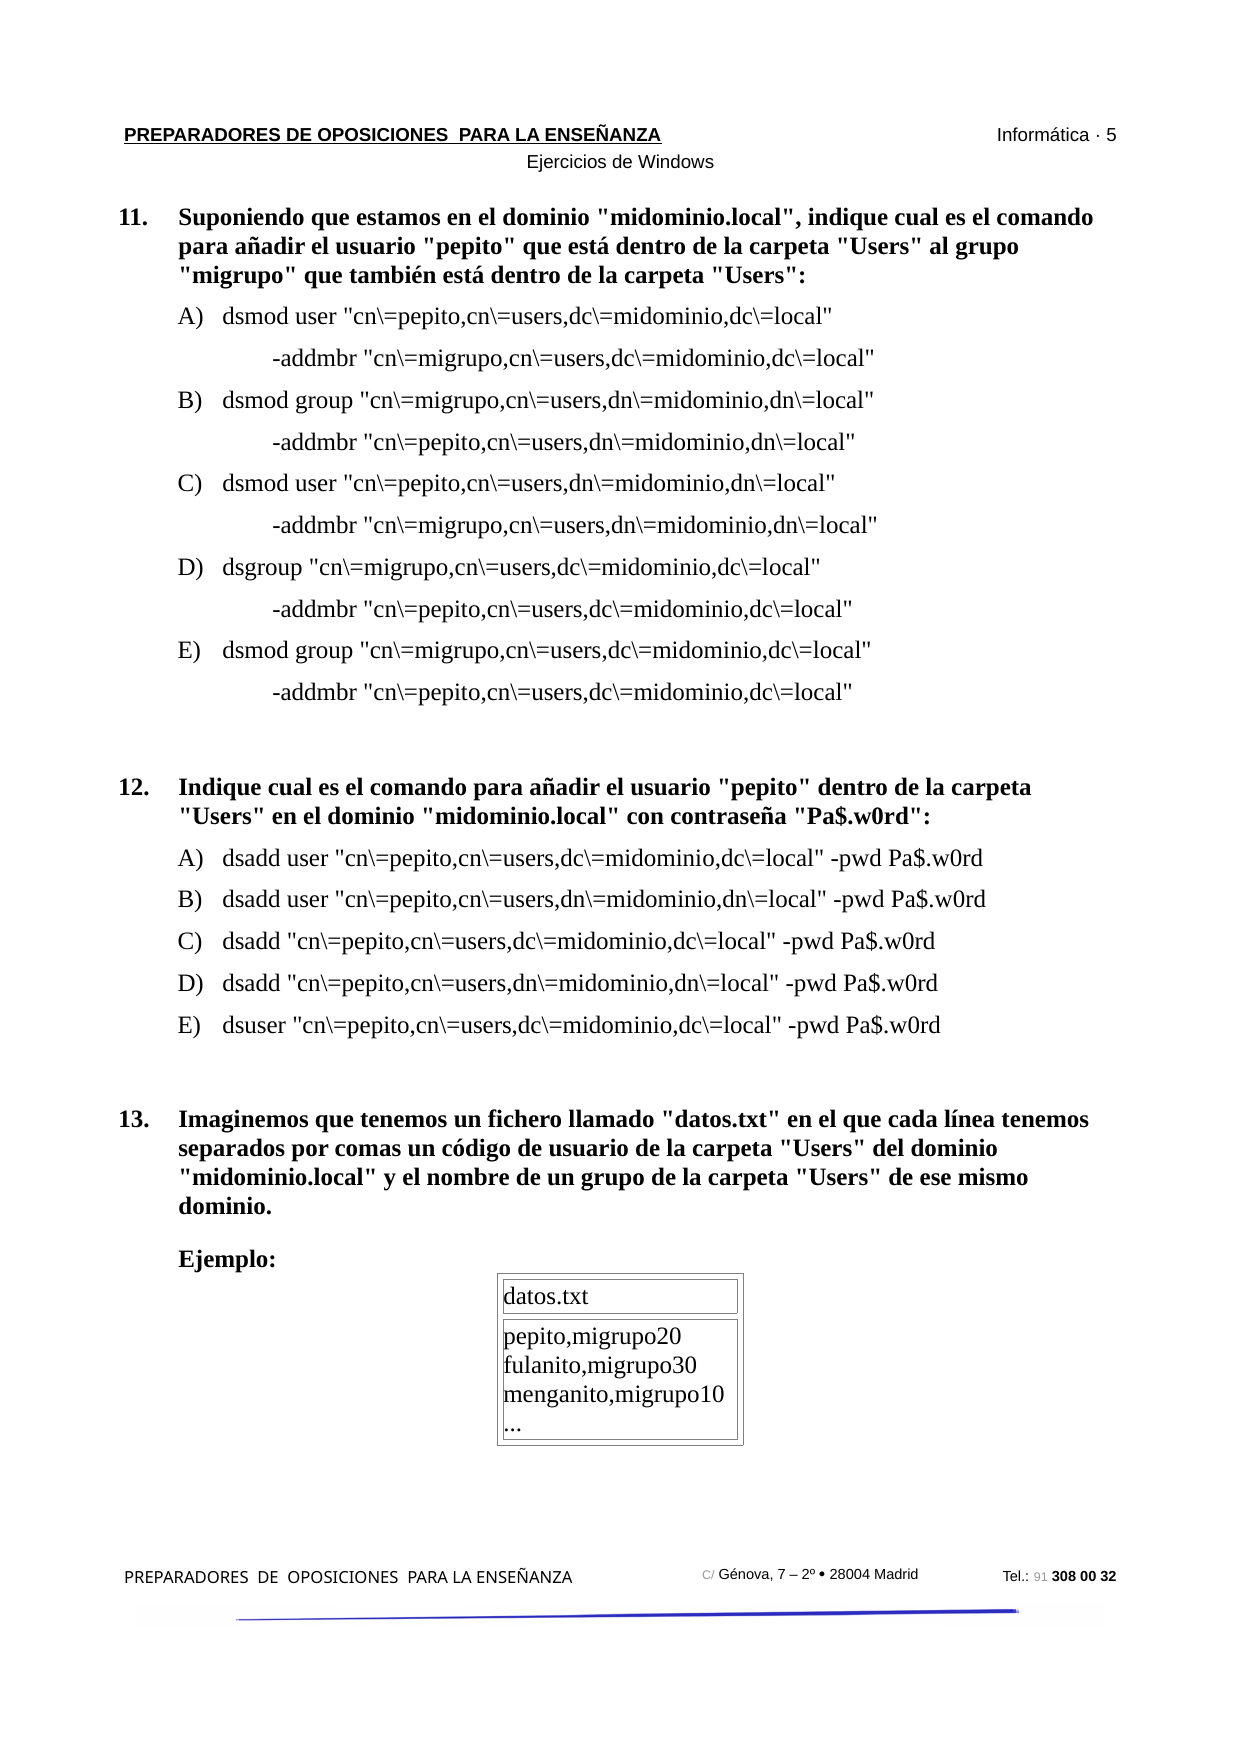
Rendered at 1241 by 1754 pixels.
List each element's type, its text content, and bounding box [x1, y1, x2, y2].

subtitle Indique cual es el comando para añadir el usuario "pepito" dentro de la carpeta "Users" en el dominio "midominio.local" con contraseña "Pa$.w0rd": [118, 772, 1122, 830]
subtitle -addmbr "cn\=pepito,cn\=users,dc\=midominio,dc\=local" [177, 594, 1122, 623]
subtitle Ejemplo: [118, 1244, 1122, 1273]
subtitle dsmod user "cn\=pepito,cn\=users,dc\=midominio,dc\=local" [177, 301, 1122, 330]
subtitle dsgroup "cn\=migrupo,cn\=users,dc\=midominio,dc\=local" [177, 552, 1122, 581]
subtitle -addmbr "cn\=migrupo,cn\=users,dn\=midominio,dn\=local" [177, 510, 1122, 539]
subtitle dsadd user "cn\=pepito,cn\=users,dn\=midominio,dn\=local" -pwd Pa$.w0rd [177, 884, 1122, 913]
picture [134, 1602, 1103, 1627]
subtitle dsmod group "cn\=migrupo,cn\=users,dc\=midominio,dc\=local" [177, 636, 1122, 664]
subtitle dsuser "cn\=pepito,cn\=users,dc\=midominio,dc\=local" -pwd Pa$.w0rd [177, 1010, 1122, 1038]
subtitle dsadd "cn\=pepito,cn\=users,dc\=midominio,dc\=local" -pwd Pa$.w0rd [177, 926, 1122, 955]
subtitle Imaginemos que tenemos un fichero llamado "datos.txt" en el que cada línea tenemos separados por comas un código de usuario de la carpeta "Users" del dominio "midominio.local" y el nombre de un grupo de la carpeta "Users" de ese mismo dominio. [118, 1104, 1122, 1219]
subtitle dsmod user "cn\=pepito,cn\=users,dn\=midominio,dn\=local" [177, 468, 1122, 497]
table_header datos.txt [500, 1274, 740, 1313]
subtitle Suponiendo que estamos en el dominio "midominio.local", indique cual es el comando para añadir el usuario "pepito" que está dentro de la carpeta "Users" al grupo "migrupo" que también está dentro de la carpeta "Users": [118, 202, 1122, 288]
subtitle dsadd user "cn\=pepito,cn\=users,dc\=midominio,dc\=local" -pwd Pa$.w0rd [177, 843, 1122, 871]
subtitle -addmbr "cn\=pepito,cn\=users,dc\=midominio,dc\=local" [177, 677, 1122, 706]
subtitle dsadd "cn\=pepito,cn\=users,dn\=midominio,dn\=local" -pwd Pa$.w0rd [177, 968, 1122, 997]
subtitle -addmbr "cn\=migrupo,cn\=users,dc\=midominio,dc\=local" [177, 343, 1122, 372]
table_cell pepito,migrupo20 fulanito,migrupo30 menganito,migrupo10 ... [500, 1313, 740, 1439]
subtitle dsmod group "cn\=migrupo,cn\=users,dn\=midominio,dn\=local" [177, 385, 1122, 414]
subtitle -addmbr "cn\=pepito,cn\=users,dn\=midominio,dn\=local" [177, 427, 1122, 456]
